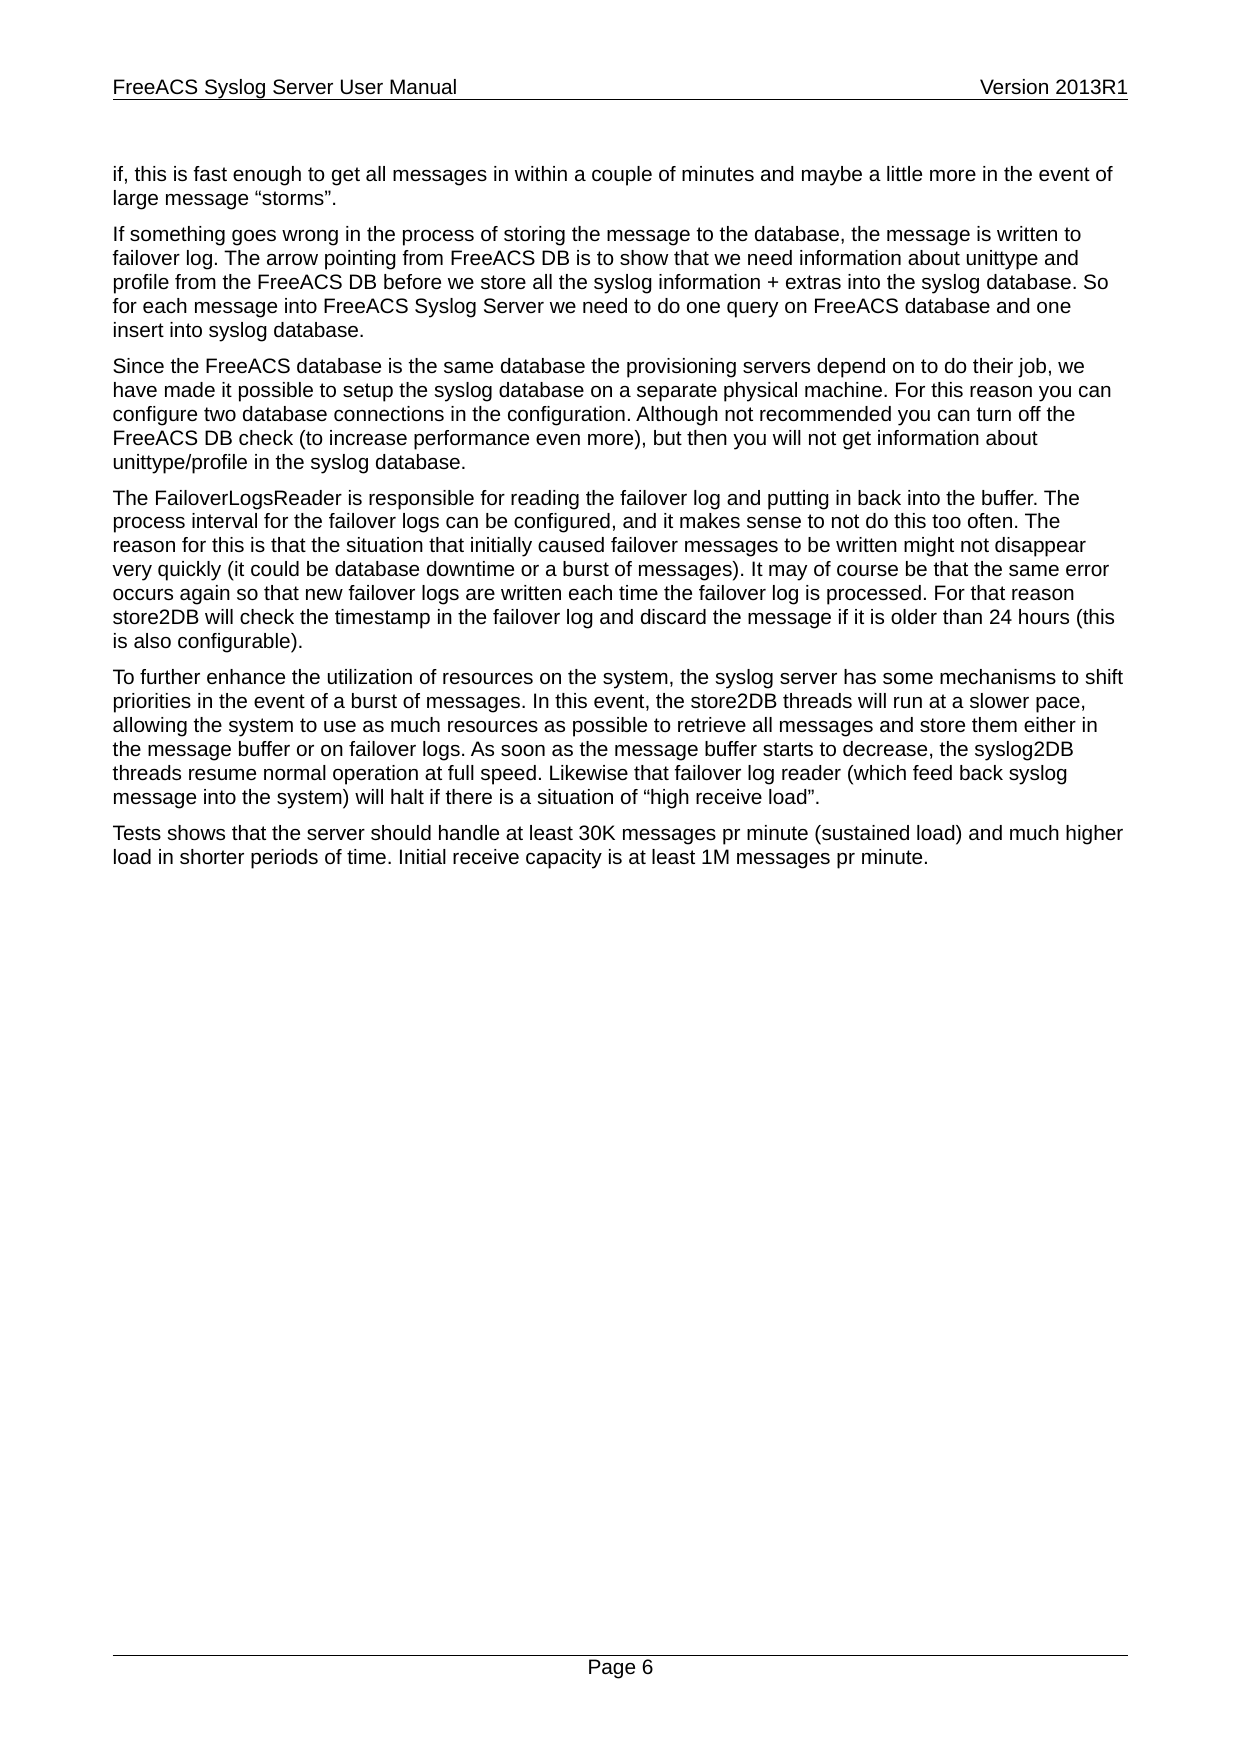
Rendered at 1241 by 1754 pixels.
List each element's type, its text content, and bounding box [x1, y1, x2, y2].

text The FailoverLogsReader is responsible for reading the failover log and putting in back into the buffer. The process interval for the failover logs can be configured, and it makes sense to not do this too often. The reason for this is that the situation that initially caused failover messages to be written might not disappear very quickly (it could be database downtime or a burst of messages). It may of course be that the same error occurs again so that new failover logs are written each time the failover log is processed. For that reason store2DB will check the timestamp in the failover log and discard the message if it is older than 24 hours (this is also configurable). [112, 485, 1128, 653]
text if, this is fast enough to get all messages in within a couple of minutes and maybe a little more in the event of large message “storms”. [112, 162, 1128, 210]
text If something goes wrong in the process of storing the message to the database, the message is written to failover log. The arrow pointing from FreeACS DB is to show that we need information about unittype and profile from the FreeACS DB before we store all the syslog information + extras into the syslog database. So for each message into FreeACS Syslog Server we need to do one query on FreeACS database and one insert into syslog database. [112, 222, 1128, 342]
text Since the FreeACS database is the same database the provisioning servers depend on to do their job, we have made it possible to setup the syslog database on a separate physical machine. For this reason you can configure two database connections in the configuration. Although not recommended you can turn off the FreeACS DB check (to increase performance even more), but then you will not get information about unittype/profile in the syslog database. [112, 354, 1128, 473]
text To further enhance the utilization of resources on the system, the syslog server has some mechanisms to shift priorities in the event of a burst of messages. In this event, the store2DB threads will run at a slower pace, allowing the system to use as much resources as possible to retrieve all messages and store them either in the message buffer or on failover logs. As soon as the message buffer starts to decrease, the syslog2DB threads resume normal operation at full speed. Likewise that failover log reader (which feed back syslog message into the system) will halt if there is a situation of “high receive load”. [112, 665, 1128, 809]
text Tests shows that the server should handle at least 30K messages pr minute (sustained load) and much higher load in shorter periods of time. Initial receive capacity is at least 1M messages pr minute. [112, 821, 1128, 869]
